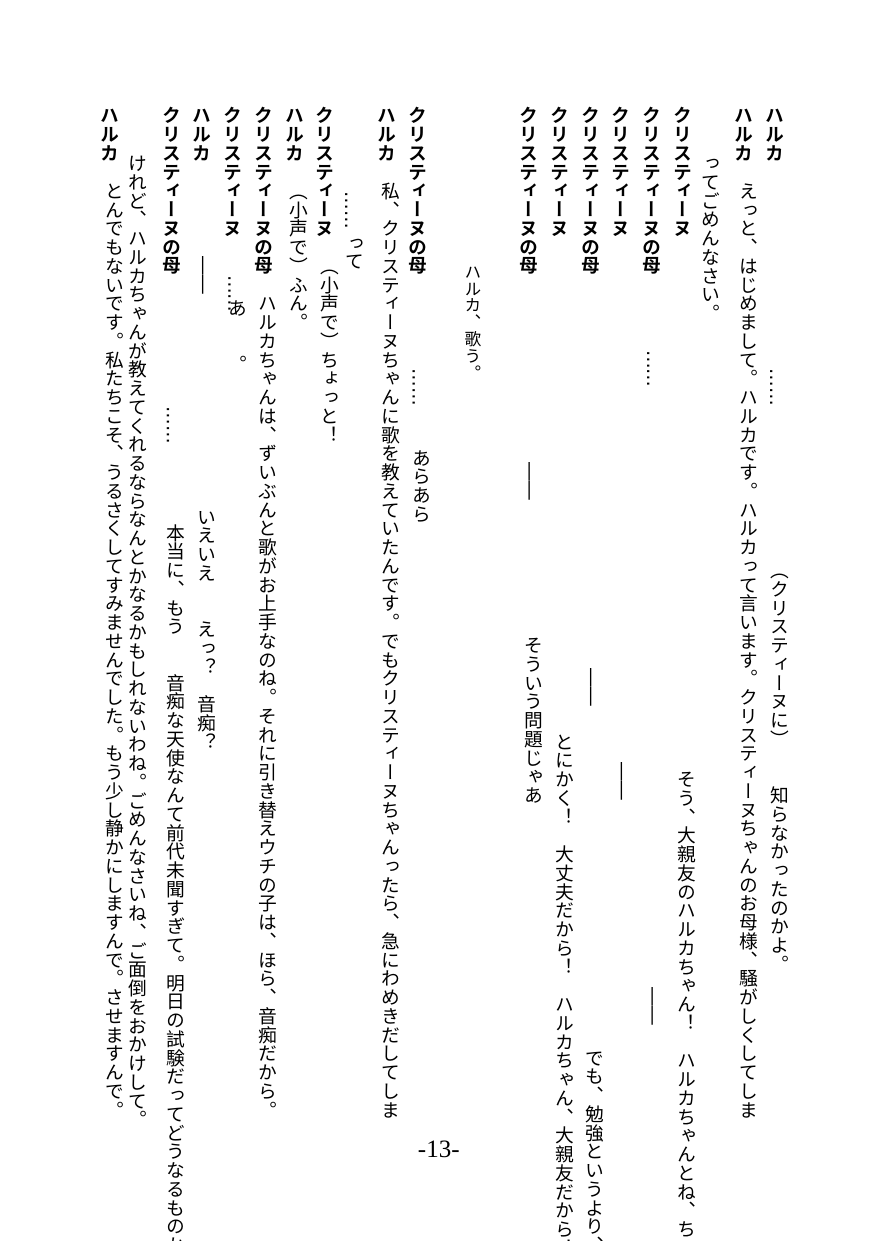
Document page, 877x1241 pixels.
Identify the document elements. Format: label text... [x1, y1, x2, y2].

text クリスティーヌの母 遊んで……？ あなた、明日普通天使試験じゃない。そんなことしている場合じゃ―― [635, 106, 666, 1134]
text ハルカ、歌う。 [462, 239, 481, 1134]
text クリスティーヌの母 そういう問題じゃあ―― [512, 106, 543, 1134]
text ハルカ （クリスティーヌに）……知らなかったのかよ。 [758, 106, 788, 1134]
text ハルカ えっと、はじめまして。ハルカです。ハルカって言います。クリスティーヌちゃんのお母様、騒がしくしてしまってごめんなさい。 [696, 106, 758, 1134]
text ハルカ とんでもないです。私たちこそ、うるさくしてすみませんでした。もう少し静かにしますんで。させますんで。 [93, 106, 124, 1134]
text クリスティーヌ とにかく！ 大丈夫だから！ ハルカちゃん、大親友だから！ [543, 106, 573, 1134]
text クリスティーヌ あ……。 [216, 106, 247, 1134]
text クリスティーヌ （小声で）ちょっと！ [308, 106, 339, 1134]
text クリスティーヌ あ、違うの！ 遊んでいたというか、勉強していたというか―― [604, 106, 635, 1134]
text ハルカ 私、クリスティーヌちゃんに歌を教えていたんです。でもクリスティーヌちゃんったら、急にわめきだしてしまって…… [339, 106, 400, 1134]
text クリスティーヌの母 あらあら…… [400, 106, 431, 1134]
text クリスティーヌの母 でも、勉強というより、あなたの場合は歌が―― [573, 106, 604, 1134]
text ハルカ （小声で）ふん。 [277, 106, 308, 1134]
text ハルカ いえいえ――えっ？ 音痴？ [185, 106, 216, 1134]
text クリスティーヌ そう、大親友のハルカちゃん！ ハルカちゃんとね、ちょっと、その、遊んでいたの！ [666, 106, 696, 1134]
text クリスティーヌの母 本当に、もう……音痴な天使なんて前代未聞すぎて。明日の試験だってどうなるものか不安だったけれど、ハルカちゃんが教えてくれるならなんとかなるかもしれないわね。ごめんなさいね、ご面倒をおかけして。 [124, 106, 185, 1134]
text クリスティーヌの母 ハルカちゃんは、ずいぶんと歌がお上手なのね。それに引き替えウチの子は、ほら、音痴だから。 [247, 106, 277, 1134]
